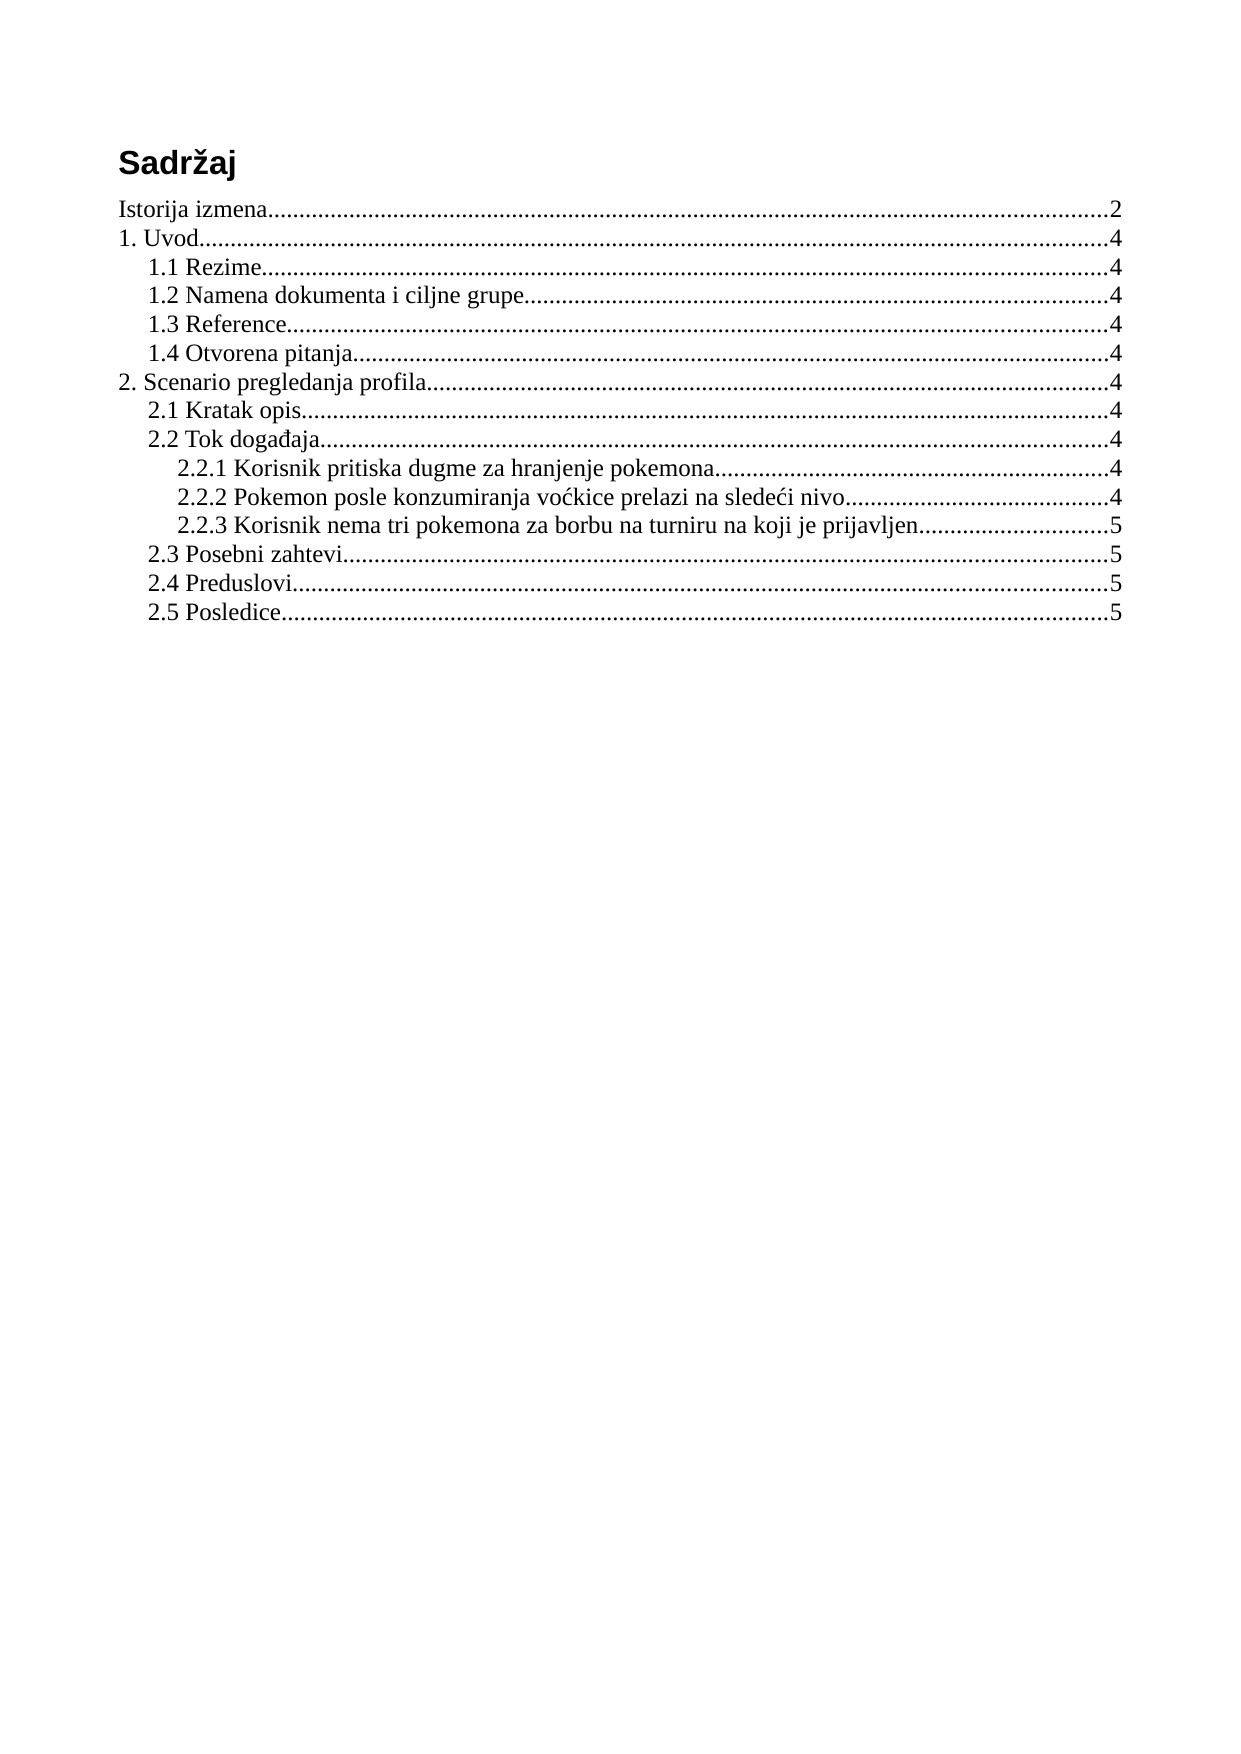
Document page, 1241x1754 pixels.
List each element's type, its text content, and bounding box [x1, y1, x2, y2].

text 2.1 Kratak opis 4 [148, 395, 1122, 424]
subtitle Sadržaj [118, 143, 1122, 182]
text 2.3 Posebni zahtevi 5 [148, 539, 1122, 568]
text Istorija izmena 2 [118, 194, 1122, 223]
text 2.2.2 Pokemon posle konzumiranja voćkice prelazi na sledeći nivo 4 [177, 482, 1122, 510]
text 1.3 Reference 4 [148, 309, 1122, 338]
text 2.2.1 Korisnik pritiska dugme za hranjenje pokemona 4 [177, 453, 1122, 482]
text 1.4 Otvorena pitanja 4 [148, 338, 1122, 367]
text 1. Uvod 4 [118, 223, 1122, 252]
text 2.4 Preduslovi 5 [148, 568, 1122, 597]
text 2.2.3 Korisnik nema tri pokemona za borbu na turniru na koji je prijavljen 5 [177, 510, 1122, 539]
text 1.1 Rezime 4 [148, 252, 1122, 280]
text 2.2 Tok događaja 4 [148, 424, 1122, 453]
text 1.2 Namena dokumenta i ciljne grupe 4 [148, 280, 1122, 309]
text 2.5 Posledice 5 [148, 597, 1122, 625]
text 2. Scenario pregledanja profila 4 [118, 367, 1122, 395]
